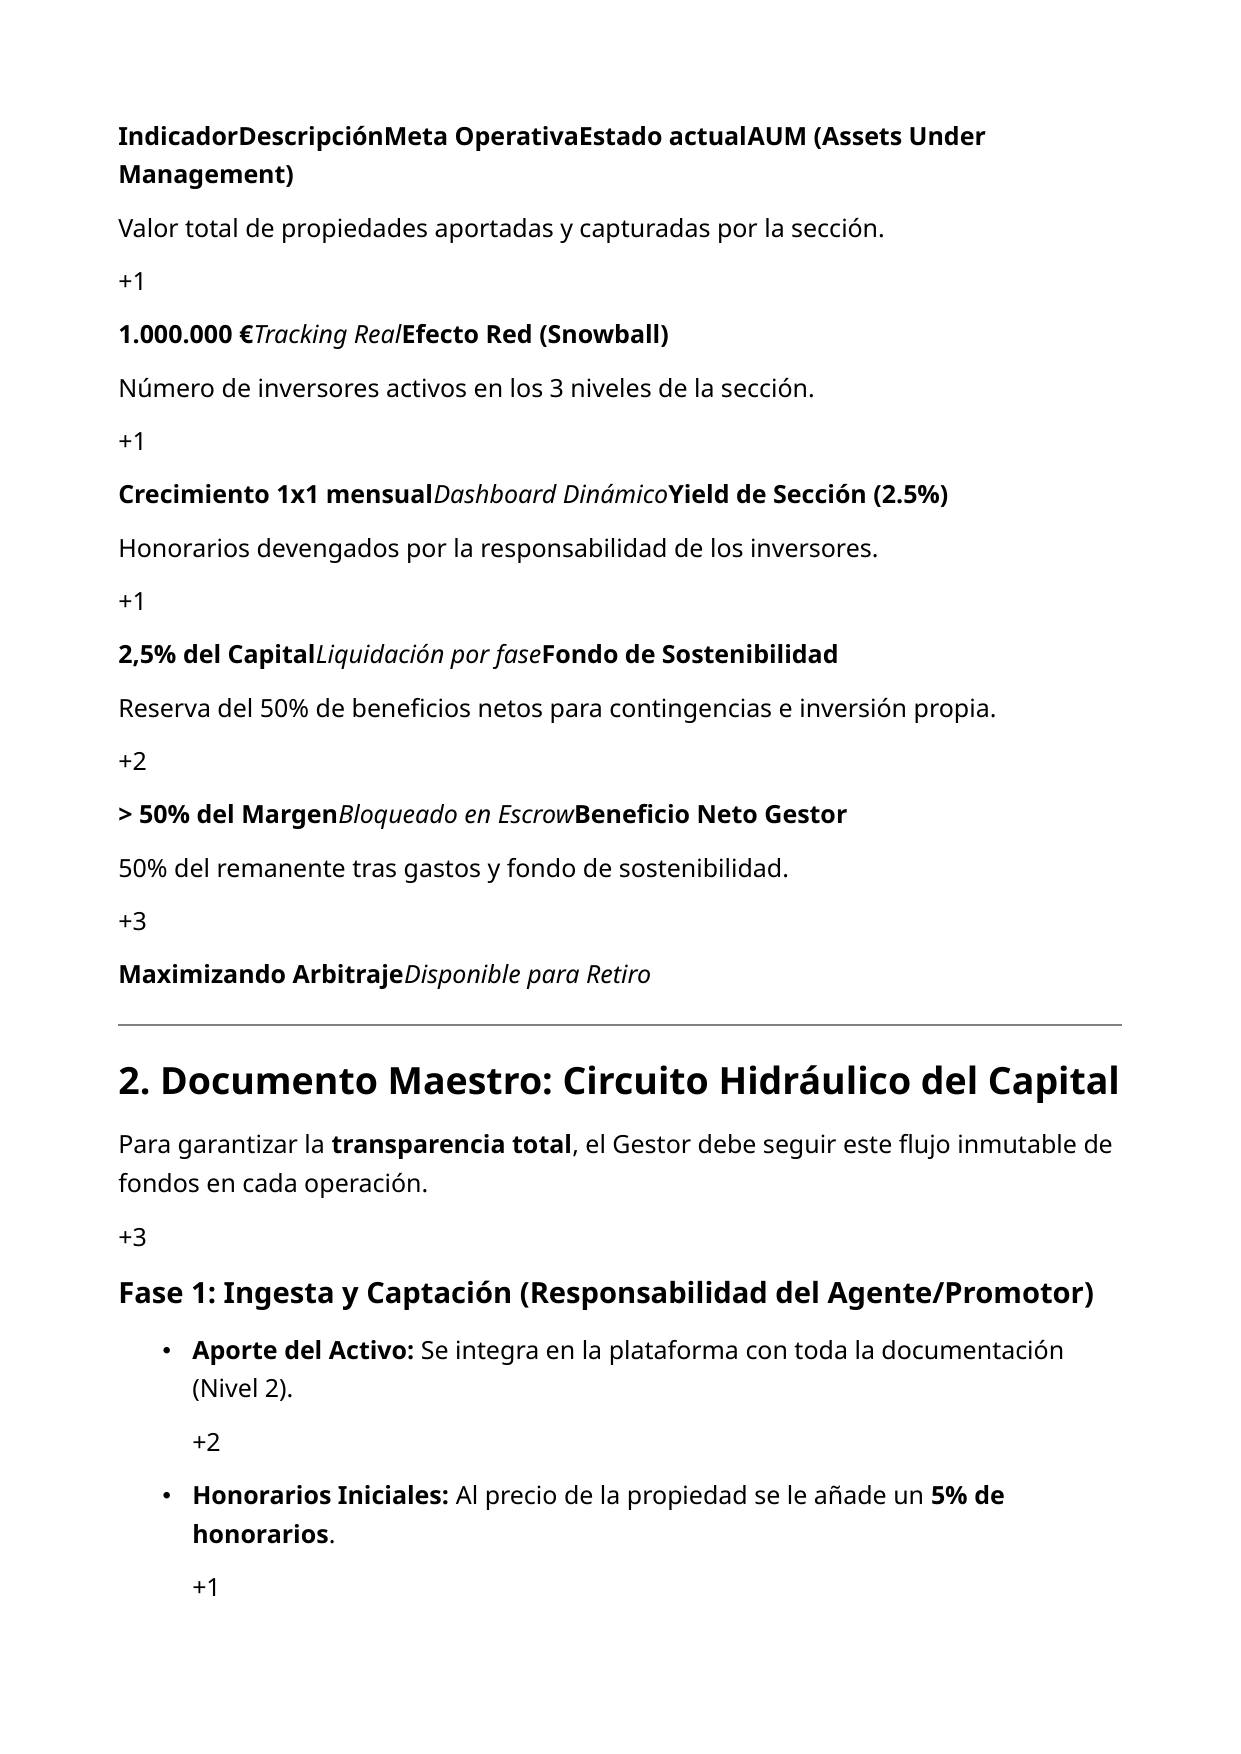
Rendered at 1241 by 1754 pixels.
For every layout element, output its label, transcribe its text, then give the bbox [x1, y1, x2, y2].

table_cell Esta es la documentación técnica y estratégica consolidada para la fase de Gestión de Sección dentro del Club Privado de Inversión Inmobiliaria. Como Director de Desarrollo, he diseñado estas herramientas para que los Gestores (David Almeida, Carlos Balboa y futuros graduados) tengan un control quirúrgico sobre la "bola de nieve" financiera y el cumplimiento de los hitos de patrimonio. +2 1. Dashboard de Control para el Gestor (Sección Autónoma) Este panel es la "Cabina de Mando" digital. Su propósito es visualizar en tiempo real el progreso hacia el Hito de 1 Millón de euros y la liquidación de beneficios de sección. +2 🛰️ Panel de Métricas Críticas (KPIs) IndicadorDescripciónMeta OperativaEstado actualAUM (Assets Under Management) Valor total de propiedades aportadas y capturadas por la sección. +1 1.000.000 €Tracking RealEfecto Red (Snowball) Número de inversores activos en los 3 niveles de la sección. +1 Crecimiento 1x1 mensualDashboard DinámicoYield de Sección (2.5%) Honorarios devengados por la responsabilidad de los inversores. +1 2,5% del CapitalLiquidación por faseFondo de Sostenibilidad Reserva del 50% de beneficios netos para contingencias e inversión propia. +2 > 50% del MargenBloqueado en EscrowBeneficio Neto Gestor 50% del remanente tras gastos y fondo de sostenibilidad. +3 Maximizando ArbitrajeDisponible para Retiro 2. Documento Maestro: Circuito Hidráulico del Capital Para garantizar la transparencia total, el Gestor debe seguir este flujo inmutable de fondos en cada operación. +3 Fase 1: Ingesta y Captación (Responsabilidad del Agente/Promotor) Aporte del Activo: Se integra en la plataforma con toda la documentación (Nivel 2). +2 Honorarios Iniciales: Al precio de la propiedad se le añade un 5% de honorarios. +1 2,5% para el Agente que capturó la propiedad. +1 2,5% para el Gestor del Club (David/Carlos) por la gestión de los inversores. +1 Fase 2: Operación y Ventanas de Inversión El capital captado se inyecta en los proyectos según el tipo de ventana: +3 Tier A (Catapulta - 100k€): El Club saca un 30% de margen. Se paga un 20% APY al inversor en 6 meses. +1 Tier B (Refugio - 1M€): El Club saca un 12% de margen. Se paga un 8% anual al inversor. +1 Fase 3: El "Split" de Beneficios Netos (Escenario 100.000€) Tras liquidar el rendimiento del inversor, el margen restante del 10% (10.000€) se distribuye así: +3 Comisiones de Red (Referidos): 1,75% total (1.750€). +1 Gastos de Gestión (Standard): 100€ de gestión técnica + 50€ de marketing. +1 Beneficio Neto del Proyecto: 8.100 €. Fondo de Sostenibilidad (CPII): 4.050 € (50% neto) para reinversión estratégica. +1 Beneficio Final para Gestores: 4.050 €. 3. Guía de Obligaciones Económicas y Éticas El Gestor no es un empleado, es el Demiurgo de su sección. Su éxito depende de la salud del ecosistema. +2 Cero Especulación: Queda prohibido proponer activos basados en el azar o "pelotazos". Solo activos con demanda real comprobada y análisis de mercado. +1 Protección del Inversor: El Gestor debe actuar como una "aseguradora de capital". Si un proyecto tiene riesgos altos, el Fondo de Sostenibilidad debe estar preparado para blindar al microinversor. +2 Educación Continua: El Gestor debe dedicar horas semanales a formar a los Agentes Junior, ya que ellos son los que alimentan la "bola de nieve" de capital. +2 4. Hoja de Ruta: De Agente a Gestor con Marca Propia Este es el plan de carrera para cualquier miembro del Club Privado de Inversión Inmobiliaria. +2 Año 1 (Siembra): El Agente utiliza el sistema para captar sus primeras propiedades y construir su red 1x1. Gana el 2,5% de sus captaciones. +1 Año 2 (Consolidación): El Agente escala sus operaciones hasta gestionar un volumen de 1 Millón de euros. Debe demostrar tracción y disciplina. +1 Hito de Graduación: Tras 2 años consecutivos manteniendo el millón en activos gestionados, el Agente solicita al Comité (David y Carlos) la Acreditación como Gestor de Sección. +1 Recompensa: Se le concede permiso para operar con su propia marca bajo la tecnología de Breeder Hub, recibiendo el 50% del beneficio neto de todas las operaciones de su sección. +1 Siguiente Paso Operativo: ¿Deseas que procedamos a la redacción del Contrato de Acuerdo de Gestión para Gestores de Sección, donde se oficialicen estas cláusulas de reparto de beneficios, obligaciones de KYC y compromiso con el Fondo de Sostenibilidad? +2 [118, 1026, 1122, 1622]
table_cell Esta es la documentación técnica y estratégica consolidada para la fase de Gestión de Sección dentro del Club Privado de Inversión Inmobiliaria. Como Director de Desarrollo, he diseñado estas herramientas para que los Gestores (David Almeida, Carlos Balboa y futuros graduados) tengan un control quirúrgico sobre la "bola de nieve" financiera y el cumplimiento de los hitos de patrimonio. +2 1. Dashboard de Control para el Gestor (Sección Autónoma) Este panel es la "Cabina de Mando" digital. Su propósito es visualizar en tiempo real el progreso hacia el Hito de 1 Millón de euros y la liquidación de beneficios de sección. +2 🛰️ Panel de Métricas Críticas (KPIs) IndicadorDescripciónMeta OperativaEstado actualAUM (Assets Under Management) Valor total de propiedades aportadas y capturadas por la sección. +1 1.000.000 €Tracking RealEfecto Red (Snowball) Número de inversores activos en los 3 niveles de la sección. +1 Crecimiento 1x1 mensualDashboard DinámicoYield de Sección (2.5%) Honorarios devengados por la responsabilidad de los inversores. +1 2,5% del CapitalLiquidación por faseFondo de Sostenibilidad Reserva del 50% de beneficios netos para contingencias e inversión propia. +2 > 50% del MargenBloqueado en EscrowBeneficio Neto Gestor 50% del remanente tras gastos y fondo de sostenibilidad. +3 Maximizando ArbitrajeDisponible para Retiro 2. Documento Maestro: Circuito Hidráulico del Capital Para garantizar la transparencia total, el Gestor debe seguir este flujo inmutable de fondos en cada operación. +3 Fase 1: Ingesta y Captación (Responsabilidad del Agente/Promotor) Aporte del Activo: Se integra en la plataforma con toda la documentación (Nivel 2). +2 Honorarios Iniciales: Al precio de la propiedad se le añade un 5% de honorarios. +1 2,5% para el Agente que capturó la propiedad. +1 2,5% para el Gestor del Club (David/Carlos) por la gestión de los inversores. +1 Fase 2: Operación y Ventanas de Inversión El capital captado se inyecta en los proyectos según el tipo de ventana: +3 Tier A (Catapulta - 100k€): El Club saca un 30% de margen. Se paga un 20% APY al inversor en 6 meses. +1 Tier B (Refugio - 1M€): El Club saca un 12% de margen. Se paga un 8% anual al inversor. +1 Fase 3: El "Split" de Beneficios Netos (Escenario 100.000€) Tras liquidar el rendimiento del inversor, el margen restante del 10% (10.000€) se distribuye así: +3 Comisiones de Red (Referidos): 1,75% total (1.750€). +1 Gastos de Gestión (Standard): 100€ de gestión técnica + 50€ de marketing. +1 Beneficio Neto del Proyecto: 8.100 €. Fondo de Sostenibilidad (CPII): 4.050 € (50% neto) para reinversión estratégica. +1 Beneficio Final para Gestores: 4.050 €. 3. Guía de Obligaciones Económicas y Éticas El Gestor no es un empleado, es el Demiurgo de su sección. Su éxito depende de la salud del ecosistema. +2 Cero Especulación: Queda prohibido proponer activos basados en el azar o "pelotazos". Solo activos con demanda real comprobada y análisis de mercado. +1 Protección del Inversor: El Gestor debe actuar como una "aseguradora de capital". Si un proyecto tiene riesgos altos, el Fondo de Sostenibilidad debe estar preparado para blindar al microinversor. +2 Educación Continua: El Gestor debe dedicar horas semanales a formar a los Agentes Junior, ya que ellos son los que alimentan la "bola de nieve" de capital. +2 4. Hoja de Ruta: De Agente a Gestor con Marca Propia Este es el plan de carrera para cualquier miembro del Club Privado de Inversión Inmobiliaria. +2 Año 1 (Siembra): El Agente utiliza el sistema para captar sus primeras propiedades y construir su red 1x1. Gana el 2,5% de sus captaciones. +1 Año 2 (Consolidación): El Agente escala sus operaciones hasta gestionar un volumen de 1 Millón de euros. Debe demostrar tracción y disciplina. +1 Hito de Graduación: Tras 2 años consecutivos manteniendo el millón en activos gestionados, el Agente solicita al Comité (David y Carlos) la Acreditación como Gestor de Sección. +1 Recompensa: Se le concede permiso para operar con su propia marca bajo la tecnología de Breeder Hub, recibiendo el 50% del beneficio neto de todas las operaciones de su sección. +1 Siguiente Paso Operativo: ¿Deseas que procedamos a la redacción del Contrato de Acuerdo de Gestión para Gestores de Sección, donde se oficialicen estas cláusulas de reparto de beneficios, obligaciones de KYC y compromiso con el Fondo de Sostenibilidad? +2 [118, 118, 1122, 1024]
